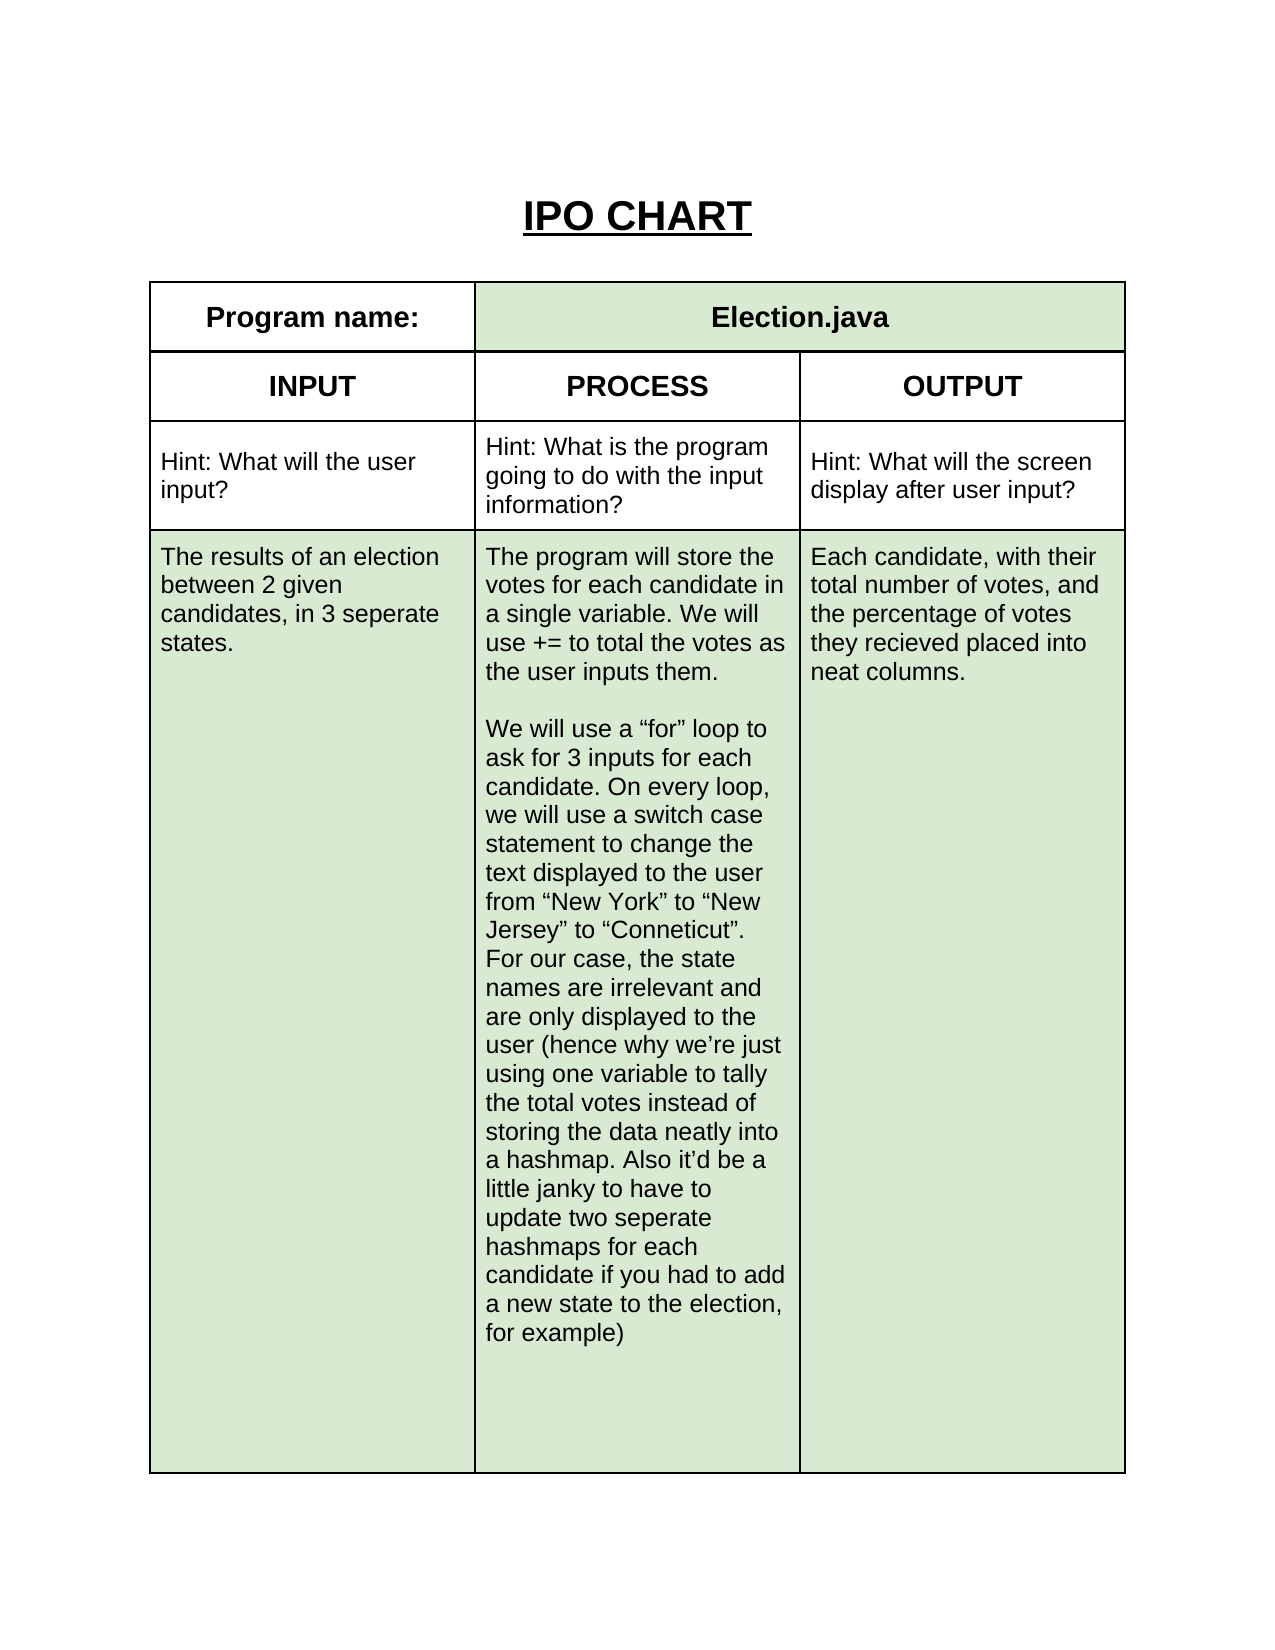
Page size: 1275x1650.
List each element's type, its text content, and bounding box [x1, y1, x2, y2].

table_cell PROCESS [476, 353, 799, 420]
table_cell Hint: What will the screen display after user input? [801, 422, 1124, 529]
table_cell The results of an election between 2 given candidates, in 3 seperate states. [151, 531, 474, 1472]
subtitle IPO CHART [150, 192, 1125, 239]
table_cell Hint: What is the program going to do with the input information? [476, 422, 799, 529]
table_cell The program will store the votes for each candidate in a single variable. We will use += to total the votes as the user inputs them. We will use a “for” loop to ask for 3 inputs for each candidate. On every loop, we will use a switch case statement to change the text displayed to the user from “New York” to “New Jersey” to “Conneticut”. For our case, the state names are irrelevant and are only displayed to the user (hence why we’re just using one variable to tally the total votes instead of storing the data neatly into a hashmap. Also it’d be a little janky to have to update two seperate hashmaps for each candidate if you had to add a new state to the election, for example) [476, 531, 799, 1472]
table_cell OUTPUT [801, 353, 1124, 420]
table_header Program name: [151, 283, 474, 350]
table_cell INPUT [151, 353, 474, 420]
table_header Election.java [476, 283, 1124, 350]
table_cell Hint: What will the user input? [151, 422, 474, 529]
table_cell Each candidate, with their total number of votes, and the percentage of votes they recieved placed into neat columns. [801, 531, 1124, 1472]
